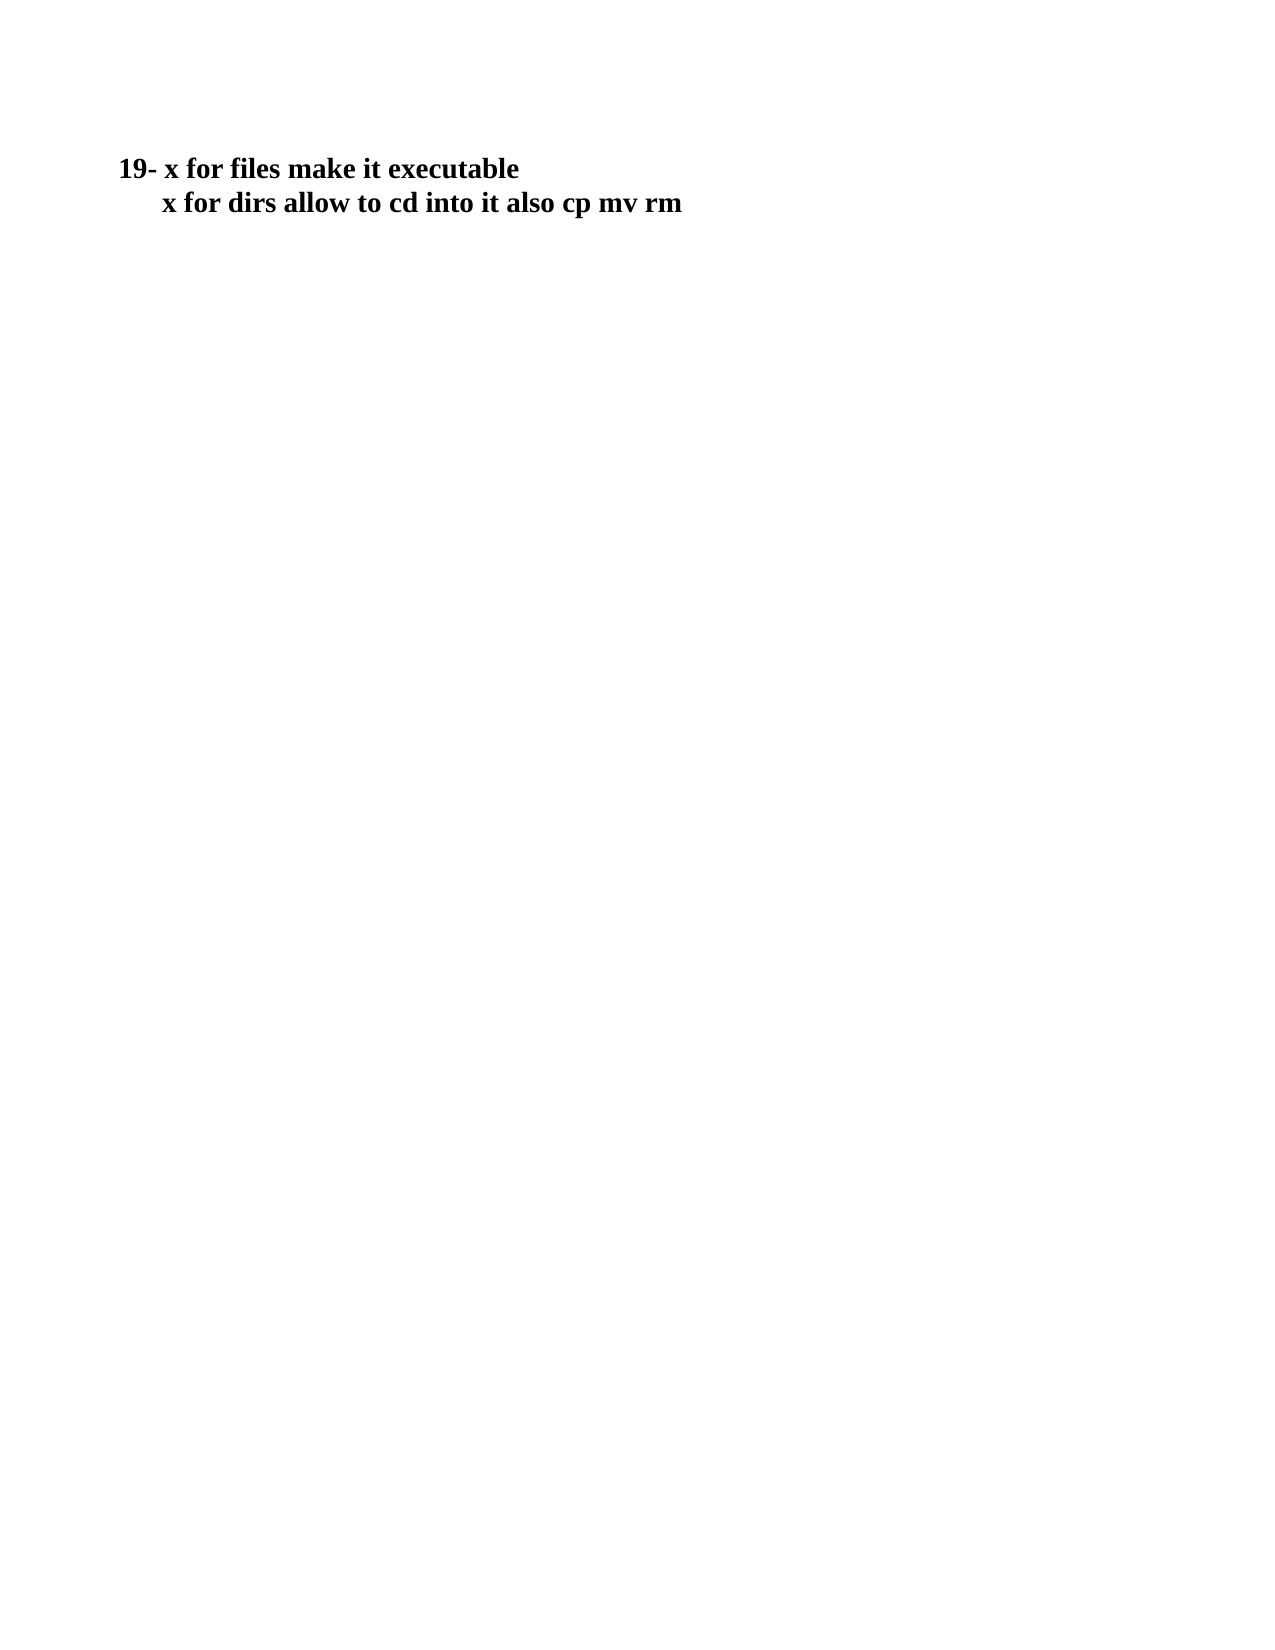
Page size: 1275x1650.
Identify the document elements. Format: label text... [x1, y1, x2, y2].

text x for dirs allow to cd into it also cp mv rm [118, 185, 1157, 219]
text 19- x for files make it executable [118, 152, 1157, 185]
